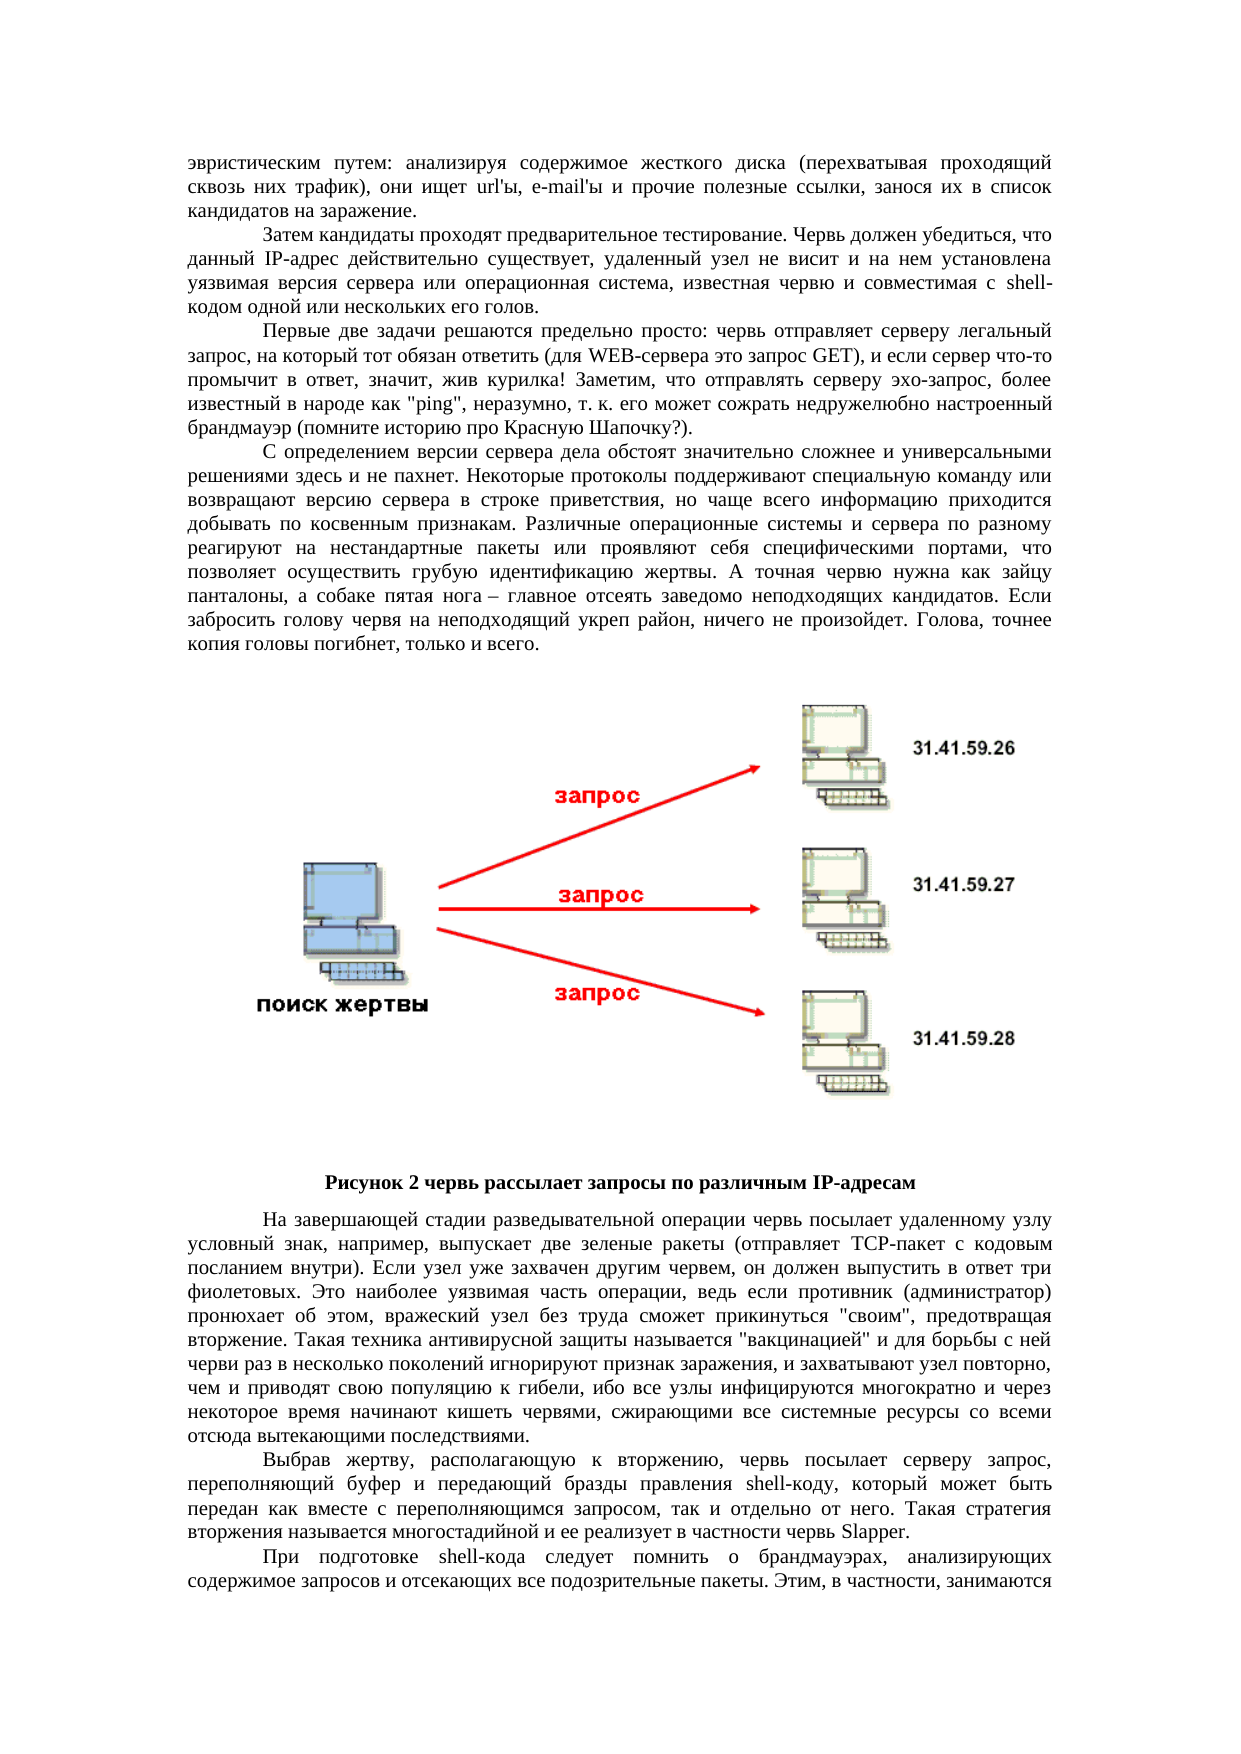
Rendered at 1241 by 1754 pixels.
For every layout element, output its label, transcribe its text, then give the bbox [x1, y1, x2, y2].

text эвристическим путем: анализируя содержимое жесткого диска (перехватывая проходящий сквозь них трафик), они ищет url'ы, е-mail'ы и прочие полезные ссылки, занося их в список кандидатов на заражение. [187, 150, 1053, 222]
text Рисунок 2 червь рассылает запросы по различным IP-адресам [187, 1170, 1053, 1194]
text При подготовке shell-кода следует помнить о брандмауэрах, анализирующих содержимое запросов и отсекающих все подозрительные пакеты. Этим, в частности, занимаются [187, 1543, 1053, 1592]
picture [187, 679, 1053, 1158]
text На завершающей стадии разведывательной операции червь посылает удаленному узлу условный знак, например, выпускает две зеленые ракеты (отправляет TCP-пакет с кодовым посланием внутри). Если узел уже захвачен другим червем, он должен выпустить в ответ три фиолетовых. Это наиболее уязвимая часть операции, ведь если противник (администратор) пронюхает об этом, вражеский узел без труда сможет прикинуться "своим", предотвращая вторжение. Такая техника антивирусной защиты называется "вакцинацией" и для борьбы с ней черви раз в несколько поколений игнорируют признак заражения, и захватывают узел повторно, чем и приводят свою популяцию к гибели, ибо все узлы инфицируются многократно и через некоторое время начинают кишеть червями, сжирающими все системные ресурсы со всеми отсюда вытекающими последствиями. [187, 1207, 1053, 1447]
text Первые две задачи решаются предельно просто: червь отправляет серверу легальный запрос, на который тот обязан ответить (для WEB-сервера это запрос GET), и если сервер что-то промычит в ответ, значит, жив курилка! Заметим, что отправлять серверу эхо-запрос, более известный в народе как "ping", неразумно, т. к. его может сожрать недружелюбно настроенный брандмауэр (помните историю про Красную Шапочку?). [187, 318, 1053, 439]
text Выбрав жертву, располагающую к вторжению, червь посылает серверу запрос, переполняющий буфер и передающий бразды правления shell-коду, который может быть передан как вместе с переполняющимся запросом, так и отдельно от него. Такая стратегия вторжения называется многостадийной и ее реализует в частности червь Slapper. [187, 1447, 1053, 1543]
text С определением версии сервера дела обстоят значительно сложнее и универсальными решениями здесь и не пахнет. Некоторые протоколы поддерживают специальную команду или возвращают версию сервера в строке приветствия, но чаще всего информацию приходится добывать по косвенным признакам. Различные операционные системы и сервера по разному реагируют на нестандартные пакеты или проявляют себя специфическими портами, что позволяет осуществить грубую идентификацию жертвы. А точная червю нужна как зайцу панталоны, а собаке пятая нога – главное отсеять заведомо неподходящих кандидатов. Если забросить голову червя на неподходящий укреп район, ничего не произойдет. Голова, точнее копия головы погибнет, только и всего. [187, 439, 1053, 655]
text Затем кандидаты проходят предварительное тестирование. Червь должен убедиться, что данный IP-адрес действительно существует, удаленный узел не висит и на нем установлена уязвимая версия сервера или операционная система, известная червю и совместимая с shell-кодом одной или нескольких его голов. [187, 222, 1053, 318]
